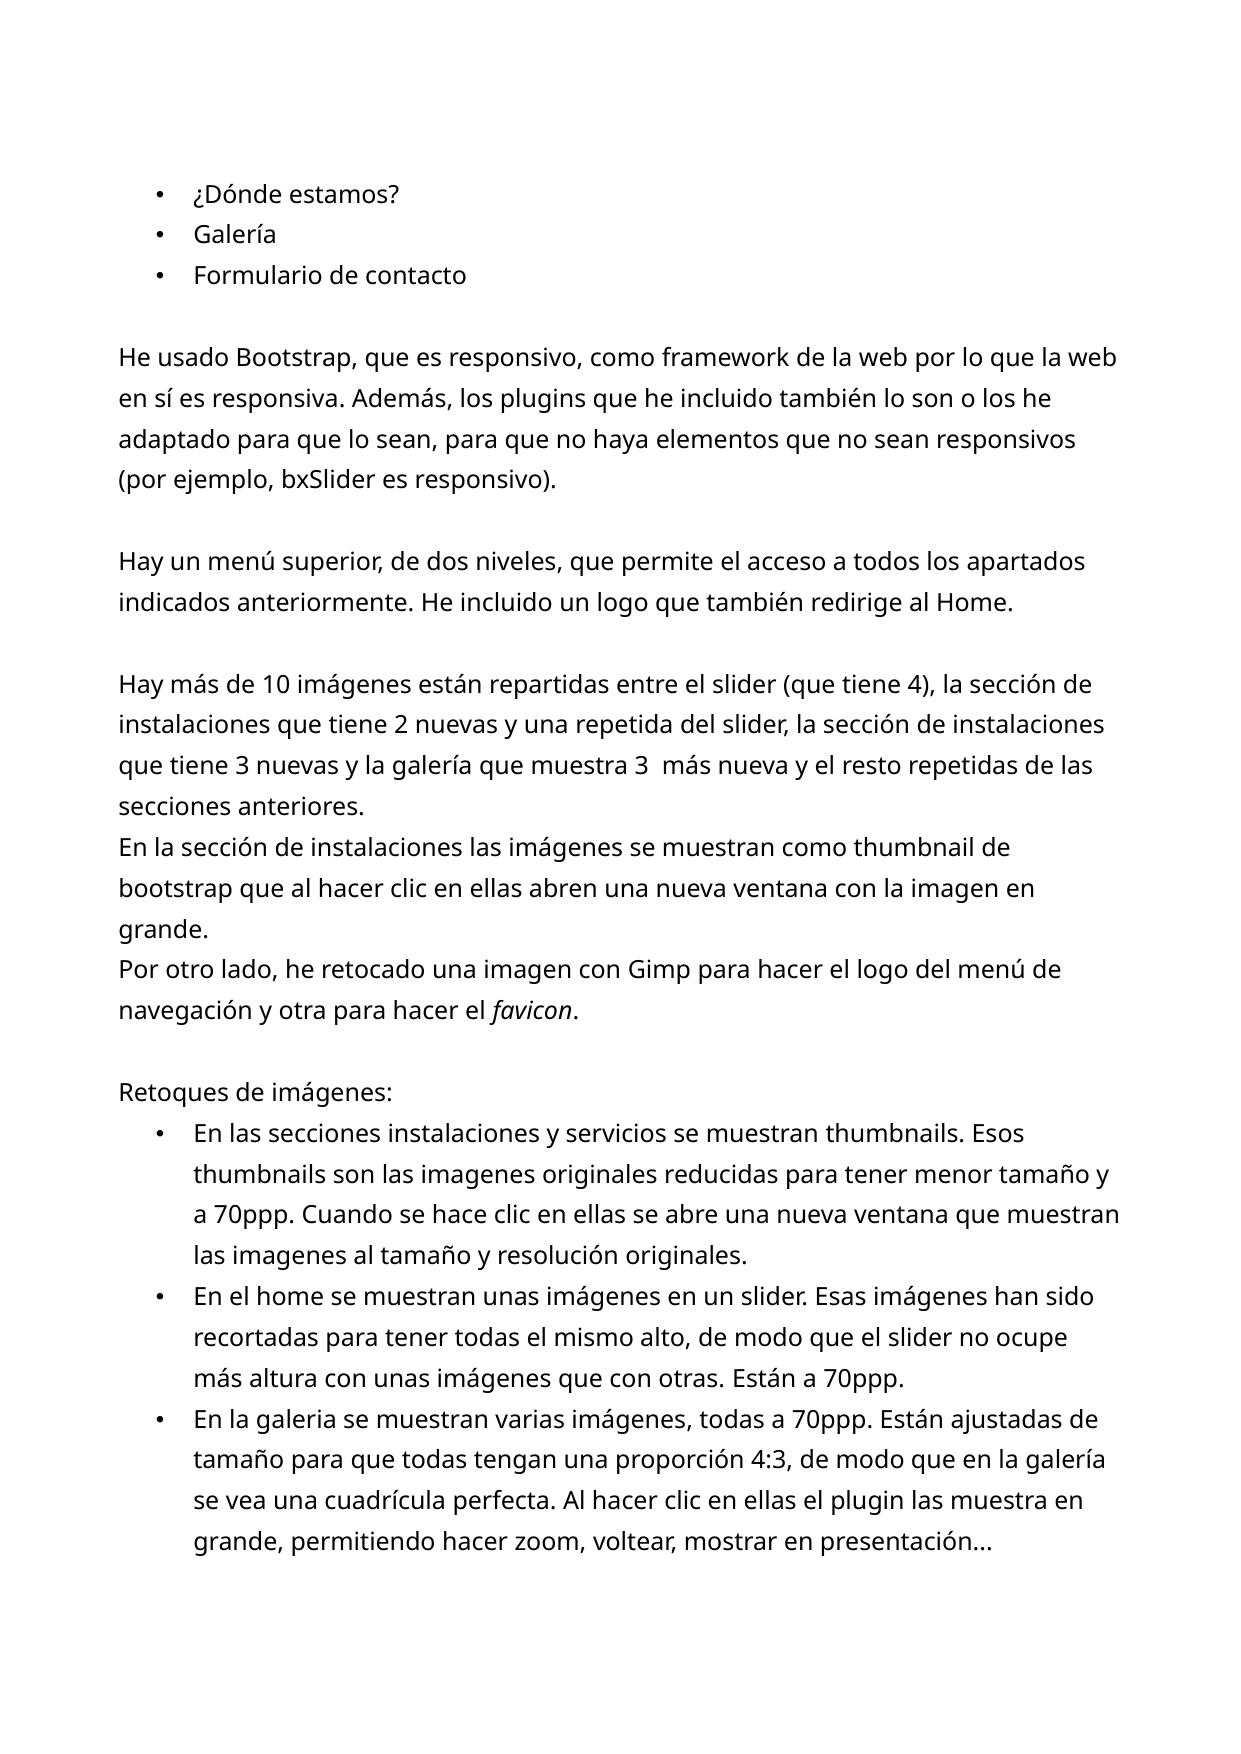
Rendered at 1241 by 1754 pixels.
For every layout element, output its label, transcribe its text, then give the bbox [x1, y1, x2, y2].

list En el home se muestran unas imágenes en un slider. Esas imágenes han sido recortadas para tener todas el mismo alto, de modo que el slider no ocupe más altura con unas imágenes que con otras. Están a 70ppp. [156, 1279, 1122, 1394]
text Hay un menú superior, de dos niveles, que permite el acceso a todos los apartados indicados anteriormente. He incluido un logo que también redirige al Home. [118, 544, 1122, 619]
list Formulario de contacto [156, 258, 1122, 292]
text Hay más de 10 imágenes están repartidas entre el slider (que tiene 4), la sección de instalaciones que tiene 2 nuevas y una repetida del slider, la sección de instalaciones que tiene 3 nuevas y la galería que muestra 3 más nueva y el resto repetidas de las secciones anteriores. En la sección de instalaciones las imágenes se muestran como thumbnail de bootstrap que al hacer clic en ellas abren una nueva ventana con la imagen en grande. Por otro lado, he retocado una imagen con Gimp para hacer el logo del menú de navegación y otra para hacer el favicon. [118, 666, 1122, 1027]
text He usado Bootstrap, que es responsivo, como framework de la web por lo que la web en sí es responsiva. Además, los plugins que he incluido también lo son o los he adaptado para que lo sean, para que no haya elementos que no sean responsivos (por ejemplo, bxSlider es responsivo). [118, 340, 1122, 496]
list En la galeria se muestran varias imágenes, todas a 70ppp. Están ajustadas de tamaño para que todas tengan una proporción 4:3, de modo que en la galería se vea una cuadrícula perfecta. Al hacer clic en ellas el plugin las muestra en grande, permitiendo hacer zoom, voltear, mostrar en presentación... [156, 1401, 1122, 1558]
list Galería [156, 217, 1122, 251]
text Retoques de imágenes: [118, 1075, 1122, 1109]
list En las secciones instalaciones y servicios se muestran thumbnails. Esos thumbnails son las imagenes originales reducidas para tener menor tamaño y a 70ppp. Cuando se hace clic en ellas se abre una nueva ventana que muestran las imagenes al tamaño y resolución originales. [156, 1116, 1122, 1272]
list ¿Dónde estamos? [156, 176, 1122, 210]
